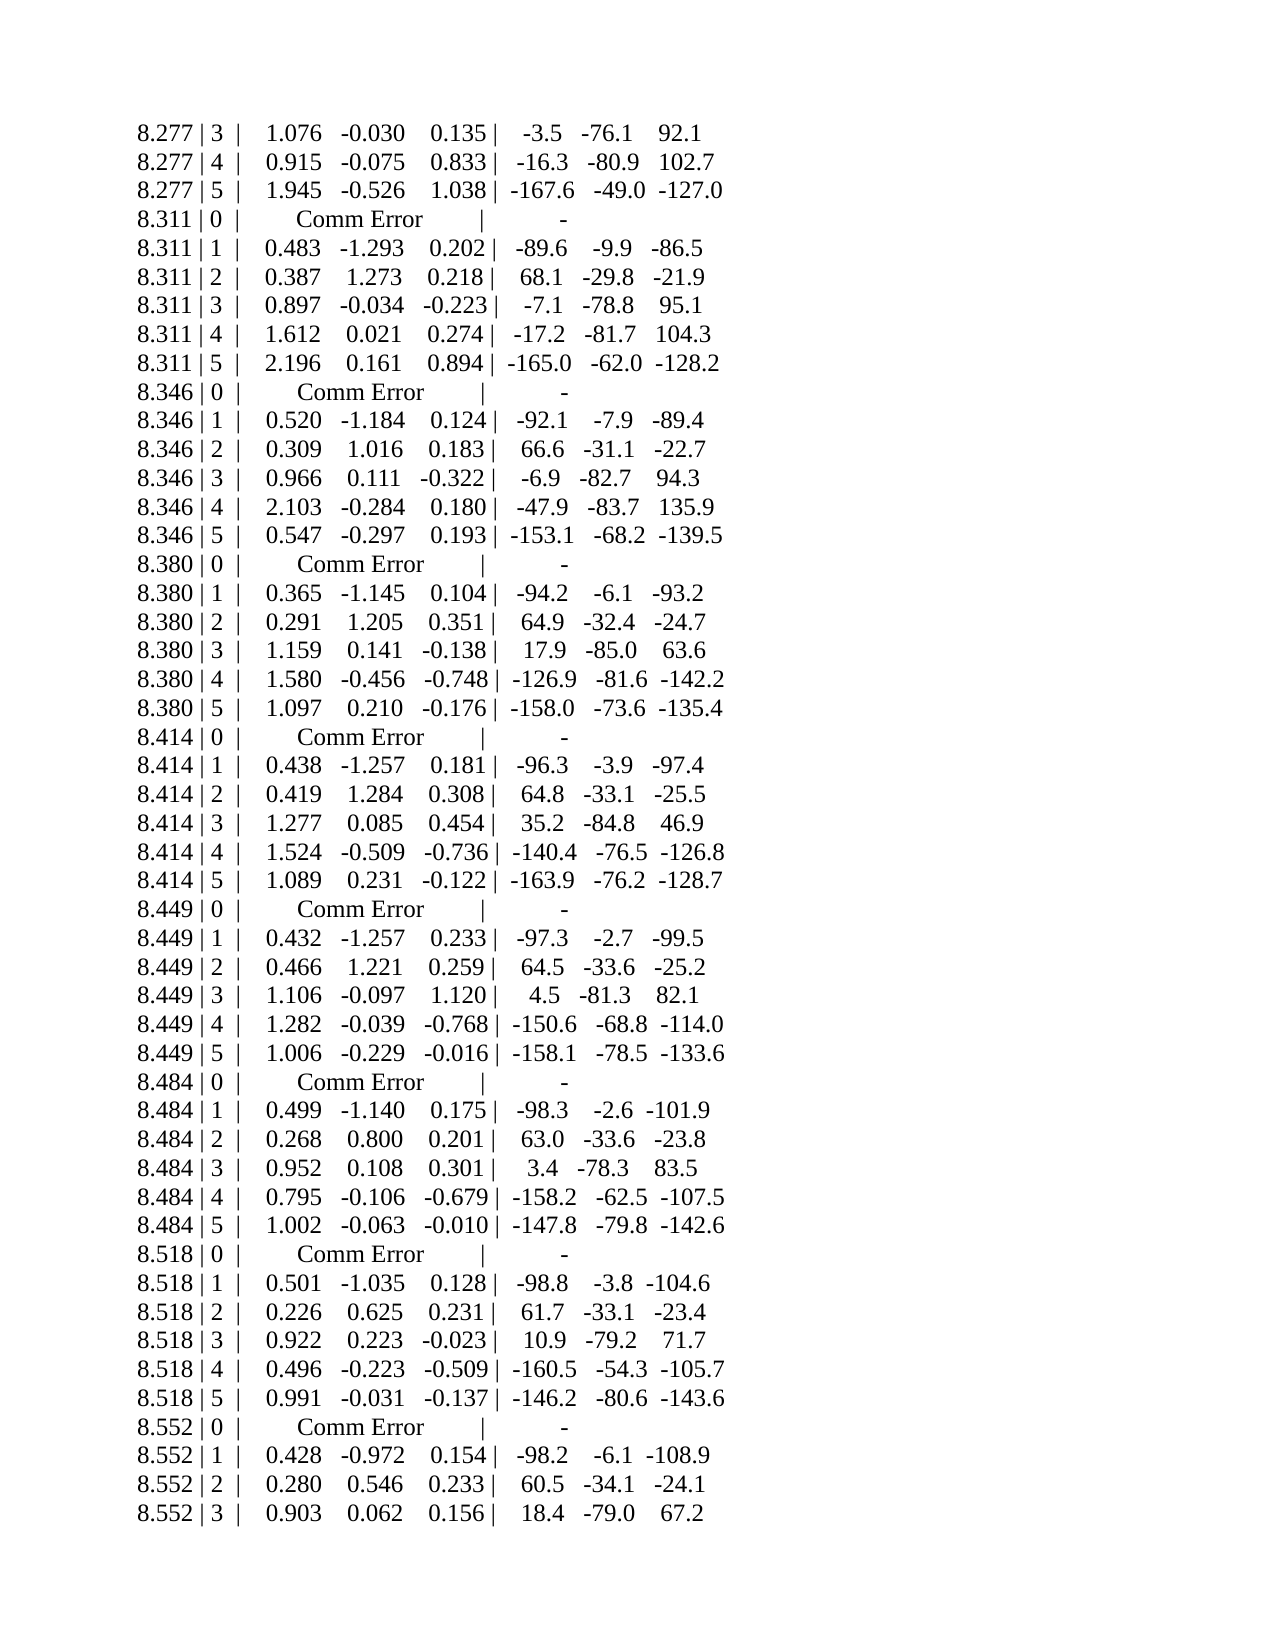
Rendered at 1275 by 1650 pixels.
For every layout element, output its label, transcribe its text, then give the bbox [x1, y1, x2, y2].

text 8.484 | 4 | 0.795 -0.106 -0.679 | -158.2 -62.5 -107.5 [118, 1182, 1157, 1211]
text 8.414 | 4 | 1.524 -0.509 -0.736 | -140.4 -76.5 -126.8 [118, 837, 1157, 866]
text 8.311 | 4 | 1.612 0.021 0.274 | -17.2 -81.7 104.3 [118, 319, 1157, 348]
text 8.346 | 2 | 0.309 1.016 0.183 | 66.6 -31.1 -22.7 [118, 434, 1157, 463]
text 8.346 | 3 | 0.966 0.111 -0.322 | -6.9 -82.7 94.3 [118, 463, 1157, 492]
text 8.380 | 0 | Comm Error | - [118, 549, 1157, 578]
text 8.552 | 0 | Comm Error | - [118, 1412, 1157, 1441]
text 8.311 | 0 | Comm Error | - [118, 204, 1157, 233]
text 8.484 | 1 | 0.499 -1.140 0.175 | -98.3 -2.6 -101.9 [118, 1096, 1157, 1124]
text 8.484 | 2 | 0.268 0.800 0.201 | 63.0 -33.6 -23.8 [118, 1124, 1157, 1153]
text 8.414 | 1 | 0.438 -1.257 0.181 | -96.3 -3.9 -97.4 [118, 751, 1157, 779]
text 8.380 | 4 | 1.580 -0.456 -0.748 | -126.9 -81.6 -142.2 [118, 664, 1157, 693]
text 8.484 | 5 | 1.002 -0.063 -0.010 | -147.8 -79.8 -142.6 [118, 1211, 1157, 1239]
text 8.518 | 2 | 0.226 0.625 0.231 | 61.7 -33.1 -23.4 [118, 1297, 1157, 1326]
text 8.449 | 1 | 0.432 -1.257 0.233 | -97.3 -2.7 -99.5 [118, 923, 1157, 952]
text 8.552 | 2 | 0.280 0.546 0.233 | 60.5 -34.1 -24.1 [118, 1469, 1157, 1498]
text 8.552 | 1 | 0.428 -0.972 0.154 | -98.2 -6.1 -108.9 [118, 1441, 1157, 1469]
text 8.277 | 5 | 1.945 -0.526 1.038 | -167.6 -49.0 -127.0 [118, 176, 1157, 204]
text 8.449 | 4 | 1.282 -0.039 -0.768 | -150.6 -68.8 -114.0 [118, 1009, 1157, 1038]
text 8.311 | 2 | 0.387 1.273 0.218 | 68.1 -29.8 -21.9 [118, 262, 1157, 291]
text 8.380 | 1 | 0.365 -1.145 0.104 | -94.2 -6.1 -93.2 [118, 578, 1157, 607]
text 8.414 | 5 | 1.089 0.231 -0.122 | -163.9 -76.2 -128.7 [118, 866, 1157, 894]
text 8.346 | 1 | 0.520 -1.184 0.124 | -92.1 -7.9 -89.4 [118, 406, 1157, 434]
text 8.518 | 4 | 0.496 -0.223 -0.509 | -160.5 -54.3 -105.7 [118, 1354, 1157, 1383]
text 8.311 | 5 | 2.196 0.161 0.894 | -165.0 -62.0 -128.2 [118, 348, 1157, 377]
text 8.518 | 0 | Comm Error | - [118, 1239, 1157, 1268]
text 8.346 | 4 | 2.103 -0.284 0.180 | -47.9 -83.7 135.9 [118, 492, 1157, 521]
text 8.311 | 1 | 0.483 -1.293 0.202 | -89.6 -9.9 -86.5 [118, 233, 1157, 262]
text 8.449 | 3 | 1.106 -0.097 1.120 | 4.5 -81.3 82.1 [118, 981, 1157, 1009]
text 8.449 | 5 | 1.006 -0.229 -0.016 | -158.1 -78.5 -133.6 [118, 1038, 1157, 1067]
text 8.449 | 0 | Comm Error | - [118, 894, 1157, 923]
text 8.484 | 0 | Comm Error | - [118, 1067, 1157, 1096]
text 8.380 | 2 | 0.291 1.205 0.351 | 64.9 -32.4 -24.7 [118, 607, 1157, 636]
text 8.414 | 0 | Comm Error | - [118, 722, 1157, 751]
text 8.277 | 3 | 1.076 -0.030 0.135 | -3.5 -76.1 92.1 [118, 118, 1157, 147]
text 8.449 | 2 | 0.466 1.221 0.259 | 64.5 -33.6 -25.2 [118, 952, 1157, 981]
text 8.518 | 3 | 0.922 0.223 -0.023 | 10.9 -79.2 71.7 [118, 1326, 1157, 1354]
text 8.414 | 2 | 0.419 1.284 0.308 | 64.8 -33.1 -25.5 [118, 779, 1157, 808]
text 8.518 | 5 | 0.991 -0.031 -0.137 | -146.2 -80.6 -143.6 [118, 1383, 1157, 1412]
text 8.380 | 3 | 1.159 0.141 -0.138 | 17.9 -85.0 63.6 [118, 636, 1157, 664]
text 8.380 | 5 | 1.097 0.210 -0.176 | -158.0 -73.6 -135.4 [118, 693, 1157, 722]
text 8.484 | 3 | 0.952 0.108 0.301 | 3.4 -78.3 83.5 [118, 1153, 1157, 1182]
text 8.346 | 0 | Comm Error | - [118, 377, 1157, 406]
text 8.346 | 5 | 0.547 -0.297 0.193 | -153.1 -68.2 -139.5 [118, 521, 1157, 549]
text 8.277 | 4 | 0.915 -0.075 0.833 | -16.3 -80.9 102.7 [118, 147, 1157, 176]
text 8.311 | 3 | 0.897 -0.034 -0.223 | -7.1 -78.8 95.1 [118, 291, 1157, 319]
text 8.552 | 3 | 0.903 0.062 0.156 | 18.4 -79.0 67.2 [118, 1498, 1157, 1527]
text 8.414 | 3 | 1.277 0.085 0.454 | 35.2 -84.8 46.9 [118, 808, 1157, 837]
text 8.518 | 1 | 0.501 -1.035 0.128 | -98.8 -3.8 -104.6 [118, 1268, 1157, 1297]
